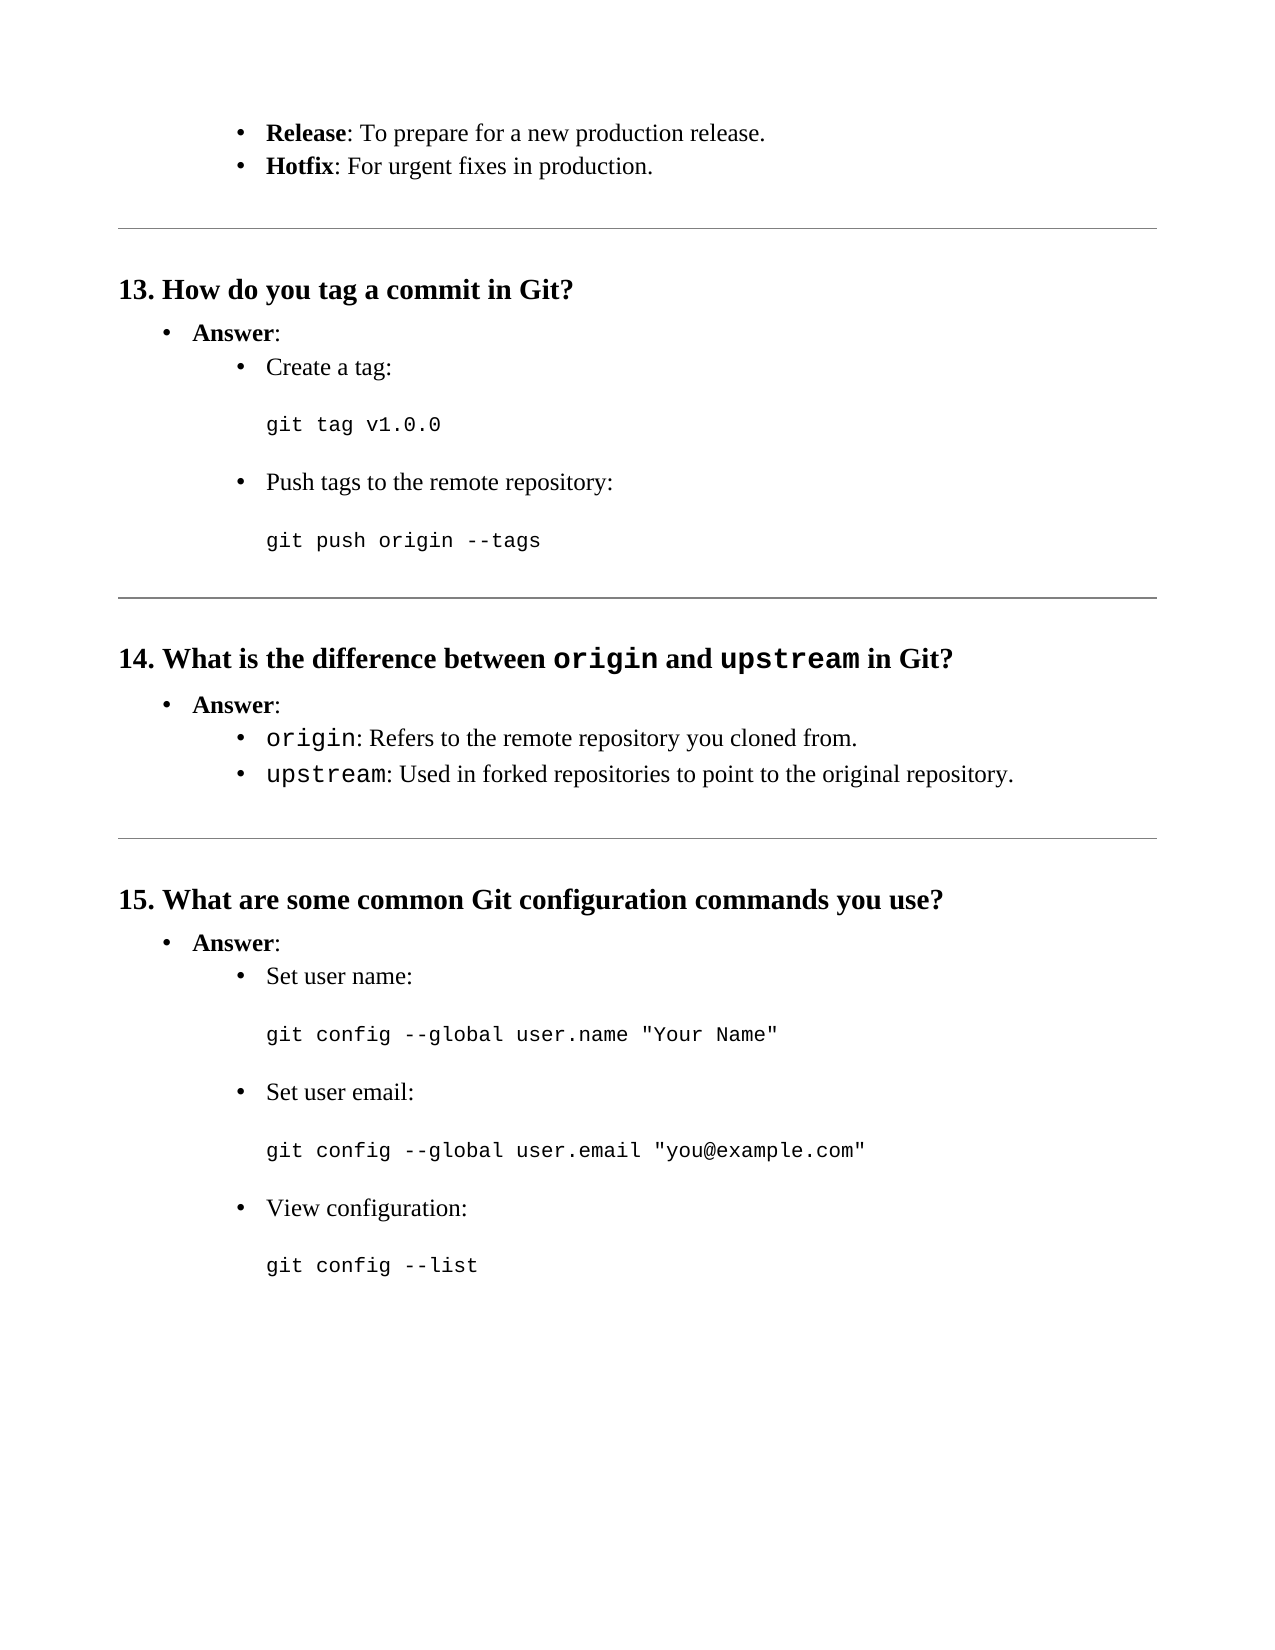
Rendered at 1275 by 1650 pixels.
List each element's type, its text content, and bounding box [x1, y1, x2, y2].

list git push origin --tags [236, 530, 1157, 553]
subtitle 14. What is the difference between origin and upstream in Git? [118, 642, 1157, 678]
list Release: To prepare for a new production release. [236, 118, 1157, 147]
list Set user email: [236, 1077, 1157, 1106]
list Create a tag: [236, 352, 1157, 380]
list Answer: [162, 928, 1157, 957]
list git tag v1.0.0 [236, 414, 1157, 438]
list Answer: [162, 690, 1157, 719]
list origin: Refers to the remote repository you cloned from. [236, 723, 1157, 754]
list git config --list [236, 1255, 1157, 1279]
list Push tags to the remote repository: [236, 467, 1157, 496]
list View configuration: [236, 1193, 1157, 1221]
list Set user name: [236, 961, 1157, 990]
list Answer: [162, 318, 1157, 347]
list git config --global user.name "Your Name" [236, 1024, 1157, 1048]
subtitle 13. How do you tag a commit in Git? [118, 272, 1157, 306]
list Hotfix: For urgent fixes in production. [236, 151, 1157, 180]
subtitle 15. What are some common Git configuration commands you use? [118, 882, 1157, 916]
list git config --global user.email "you@example.com" [236, 1139, 1157, 1163]
list upstream: Used in forked repositories to point to the original repository. [236, 759, 1157, 789]
